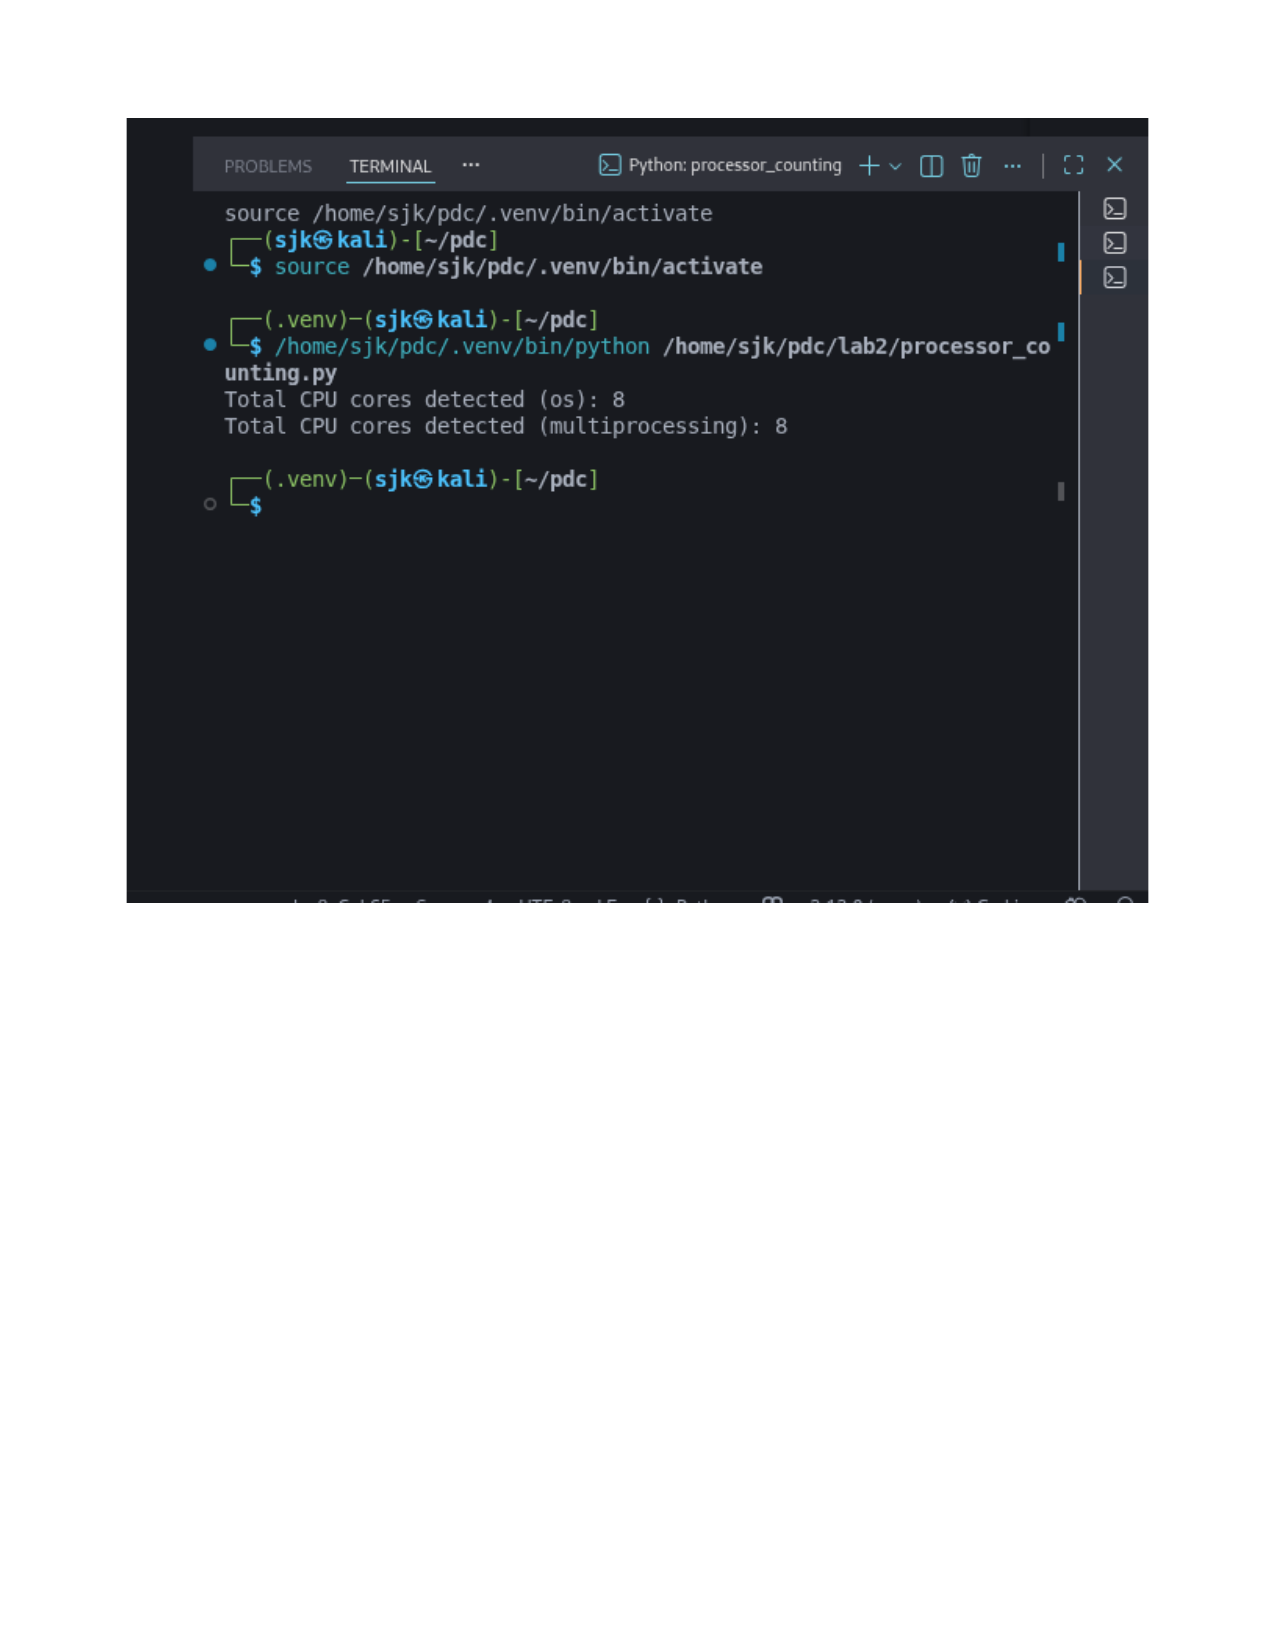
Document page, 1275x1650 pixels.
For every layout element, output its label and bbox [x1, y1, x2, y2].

picture [126, 118, 1149, 903]
